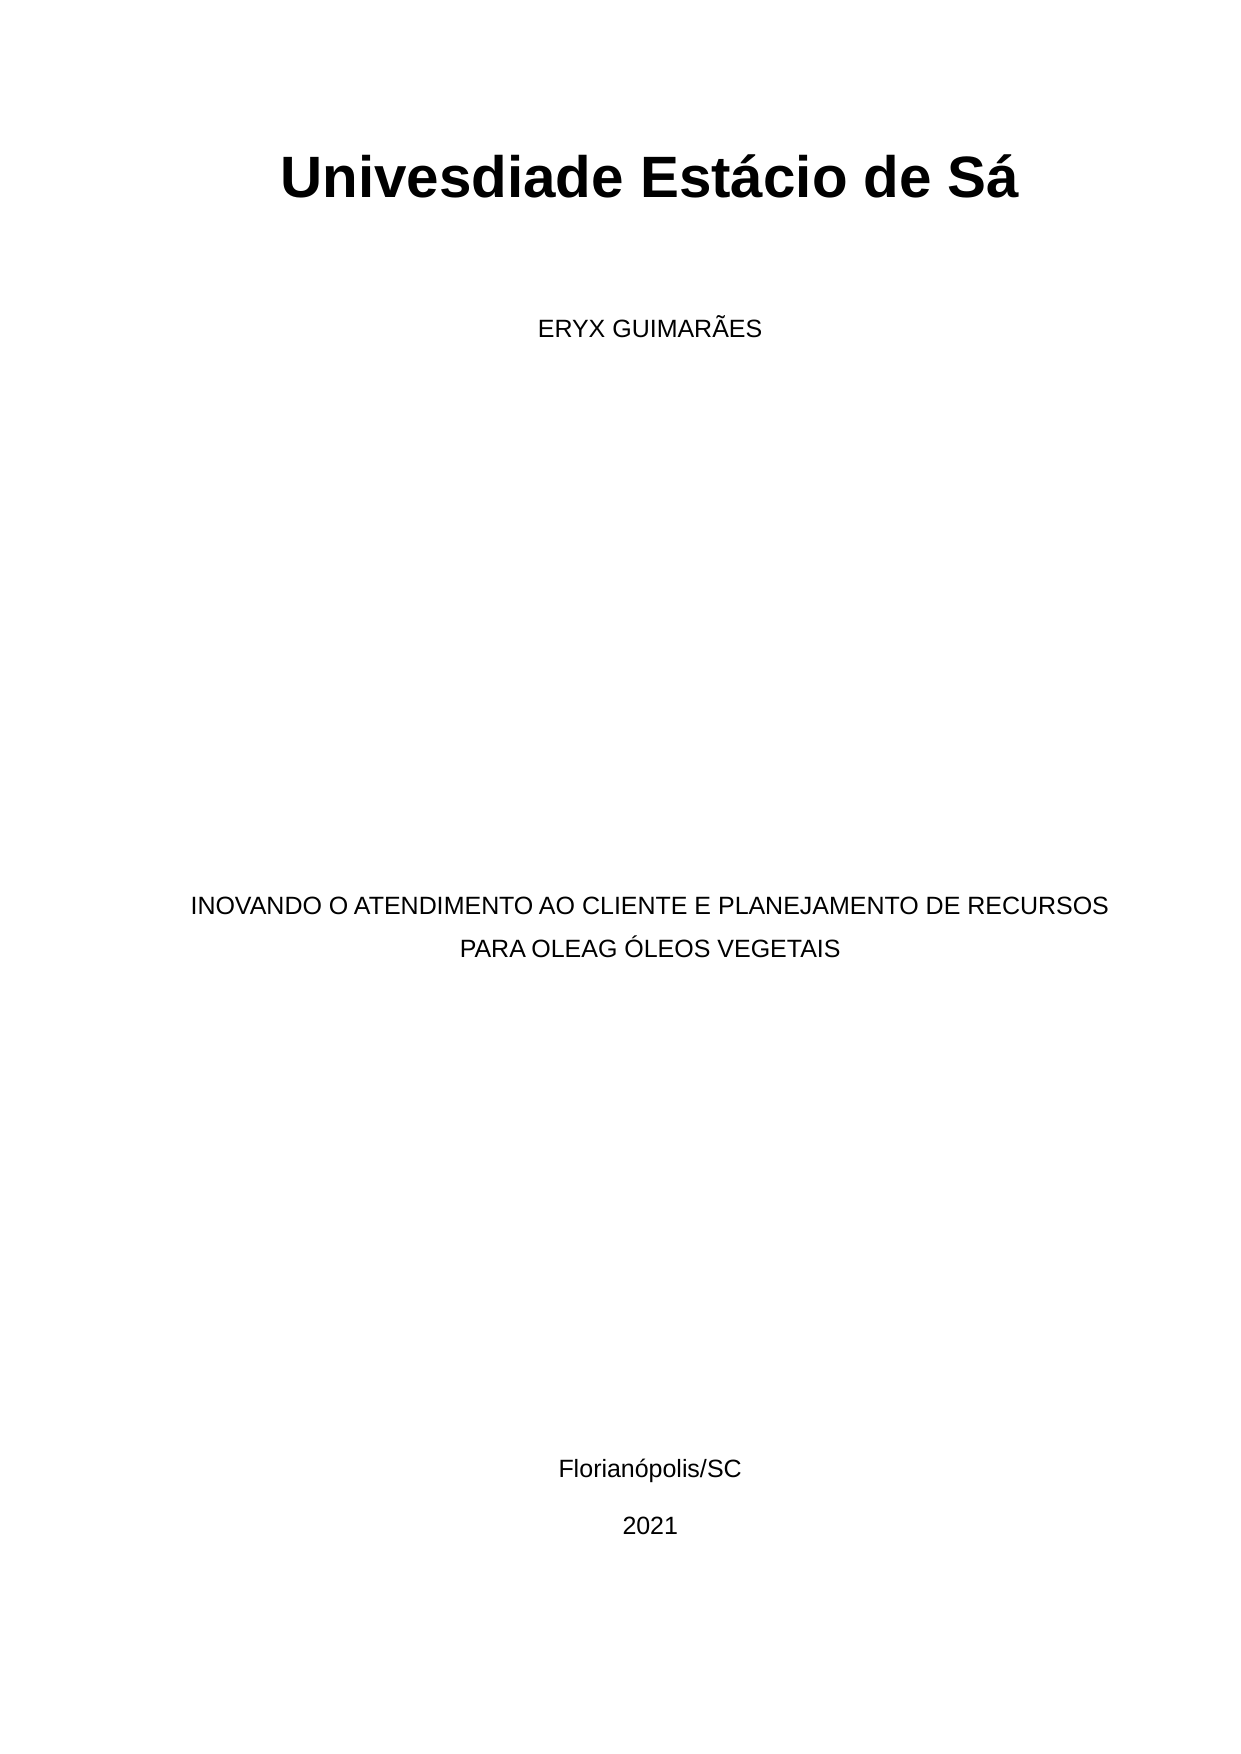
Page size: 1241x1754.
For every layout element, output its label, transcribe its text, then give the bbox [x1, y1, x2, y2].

text 2021 [178, 1511, 1122, 1540]
text INOVANDO O ATENDIMENTO AO CLIENTE E PLANEJAMENTO DE RECURSOS PARA OLEAG ÓLEOS VEGETAIS [178, 891, 1122, 963]
text ERYX GUIMARÃES [178, 314, 1122, 343]
title Univesdiade Estácio de Sá [178, 143, 1122, 210]
text Florianópolis/SC [178, 1453, 1122, 1482]
